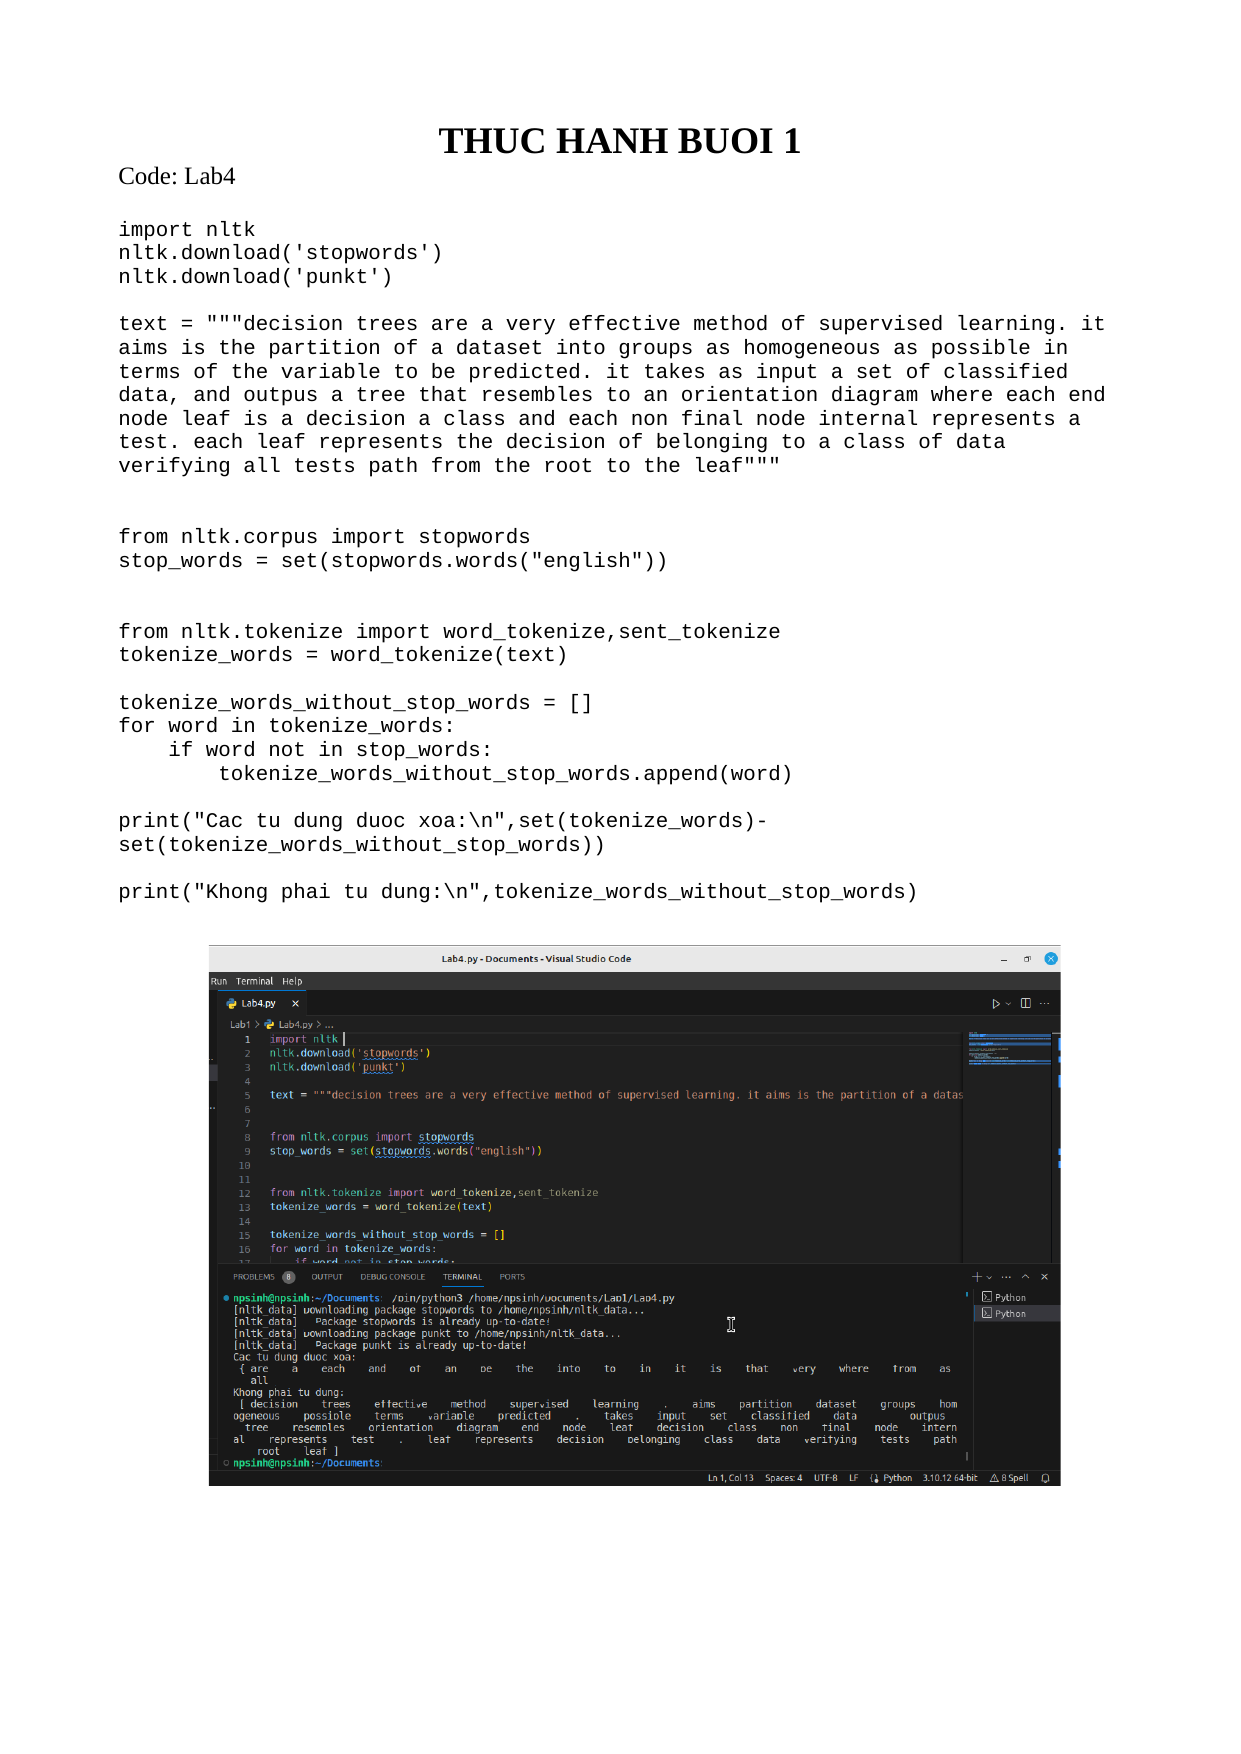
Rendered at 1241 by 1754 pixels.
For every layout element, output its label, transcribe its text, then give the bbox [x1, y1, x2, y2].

text print("Khong phai tu dung:\n",tokenize_words_without_stop_words) [118, 881, 1122, 904]
picture [208, 945, 1061, 1486]
text THUC HANH BUOI 1 [118, 118, 1122, 161]
text tokenize_words_without_stop_words = [] [118, 692, 1122, 715]
text tokenize_words = word_tokenize(text) [118, 644, 1122, 668]
text import nltk [118, 219, 1122, 242]
text stop_words = set(stopwords.words("english")) [118, 550, 1122, 573]
text tokenize_words_without_stop_words.append(word) [118, 763, 1122, 786]
text if word not in stop_words: [118, 739, 1122, 763]
text Code: Lab4 [118, 161, 1122, 190]
text from nltk.corpus import stopwords [118, 526, 1122, 550]
text text = """decision trees are a very effective method of supervised learning. it aims is the partition of a dataset into groups as homogeneous as possible in terms of the variable to be predicted. it takes as input a set of classified data, and outpus a tree that resembles to an orientation diagram where each end node leaf is a decision a class and each non final node internal represents a test. each leaf represents the decision of belonging to a class of data verifying all tests path from the root to the leaf""" [118, 313, 1122, 479]
text from nltk.tokenize import word_tokenize,sent_tokenize [118, 621, 1122, 644]
text nltk.download('stopwords') [118, 242, 1122, 266]
text for word in tokenize_words: [118, 715, 1122, 739]
text nltk.download('punkt') [118, 266, 1122, 290]
text print("Cac tu dung duoc xoa:\n",set(tokenize_words)-set(tokenize_words_without_stop_words)) [118, 810, 1122, 857]
